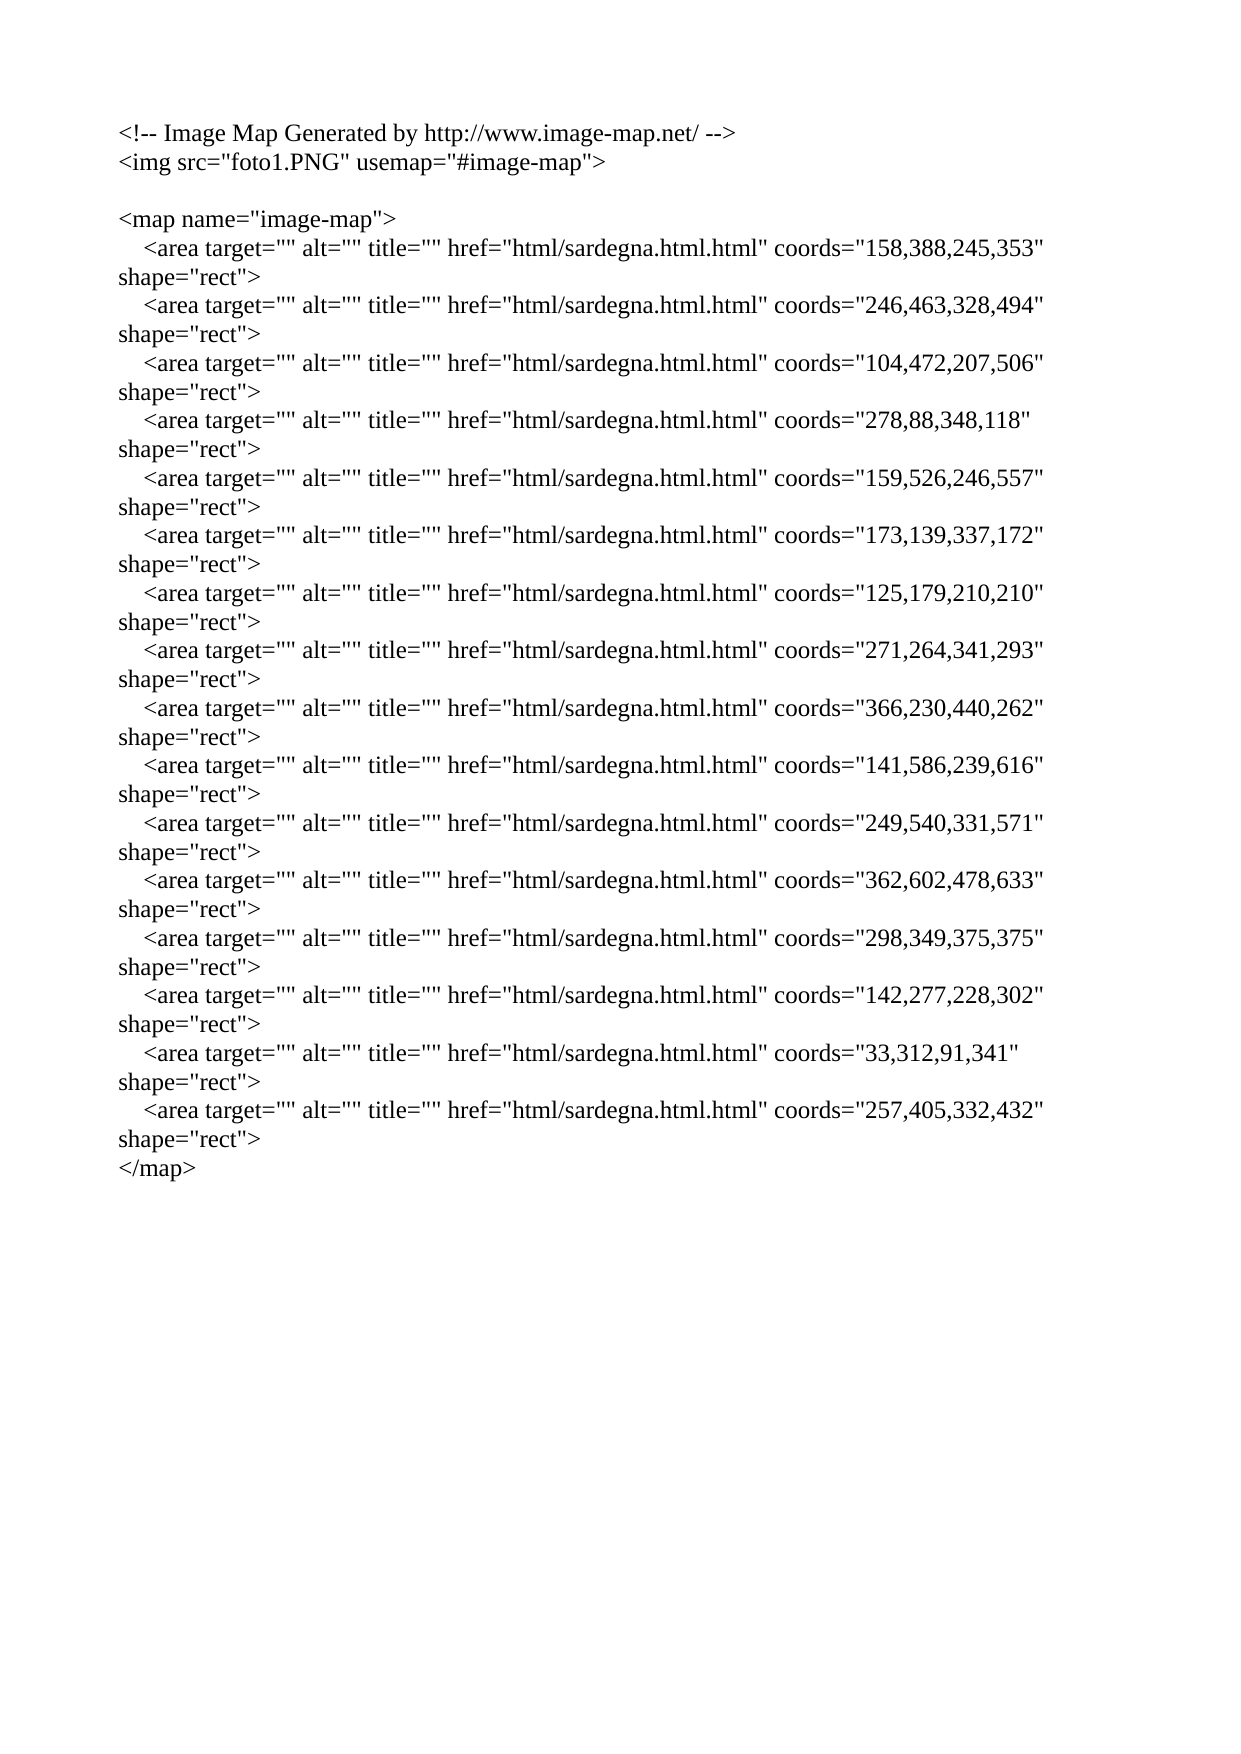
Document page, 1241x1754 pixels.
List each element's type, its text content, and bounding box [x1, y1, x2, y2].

text <img src="foto1.PNG" usemap="#image-map"> [118, 147, 1122, 176]
text <area target="" alt="" title="" href="html/sardegna.html.html" coords="246,463,328,494" shape="rect"> [118, 291, 1122, 348]
text <!-- Image Map Generated by http://www.image-map.net/ --> [118, 118, 1122, 147]
text <area target="" alt="" title="" href="html/sardegna.html.html" coords="142,277,228,302" shape="rect"> [118, 981, 1122, 1038]
text <area target="" alt="" title="" href="html/sardegna.html.html" coords="104,472,207,506" shape="rect"> [118, 348, 1122, 406]
text <area target="" alt="" title="" href="html/sardegna.html.html" coords="159,526,246,557" shape="rect"> [118, 463, 1122, 521]
text <area target="" alt="" title="" href="html/sardegna.html.html" coords="366,230,440,262" shape="rect"> [118, 693, 1122, 751]
text <map name="image-map"> [118, 204, 1122, 233]
text <area target="" alt="" title="" href="html/sardegna.html.html" coords="125,179,210,210" shape="rect"> [118, 578, 1122, 636]
text <area target="" alt="" title="" href="html/sardegna.html.html" coords="278,88,348,118" shape="rect"> [118, 406, 1122, 463]
text <area target="" alt="" title="" href="html/sardegna.html.html" coords="362,602,478,633" shape="rect"> [118, 866, 1122, 923]
text <area target="" alt="" title="" href="html/sardegna.html.html" coords="33,312,91,341" shape="rect"> [118, 1038, 1122, 1096]
text </map> [118, 1153, 1122, 1182]
text <area target="" alt="" title="" href="html/sardegna.html.html" coords="141,586,239,616" shape="rect"> [118, 751, 1122, 808]
text <area target="" alt="" title="" href="html/sardegna.html.html" coords="298,349,375,375" shape="rect"> [118, 923, 1122, 981]
text <area target="" alt="" title="" href="html/sardegna.html.html" coords="173,139,337,172" shape="rect"> [118, 521, 1122, 578]
text <area target="" alt="" title="" href="html/sardegna.html.html" coords="249,540,331,571" shape="rect"> [118, 808, 1122, 866]
text <area target="" alt="" title="" href="html/sardegna.html.html" coords="257,405,332,432" shape="rect"> [118, 1096, 1122, 1153]
text <area target="" alt="" title="" href="html/sardegna.html.html" coords="158,388,245,353" shape="rect"> [118, 233, 1122, 291]
text <area target="" alt="" title="" href="html/sardegna.html.html" coords="271,264,341,293" shape="rect"> [118, 636, 1122, 693]
